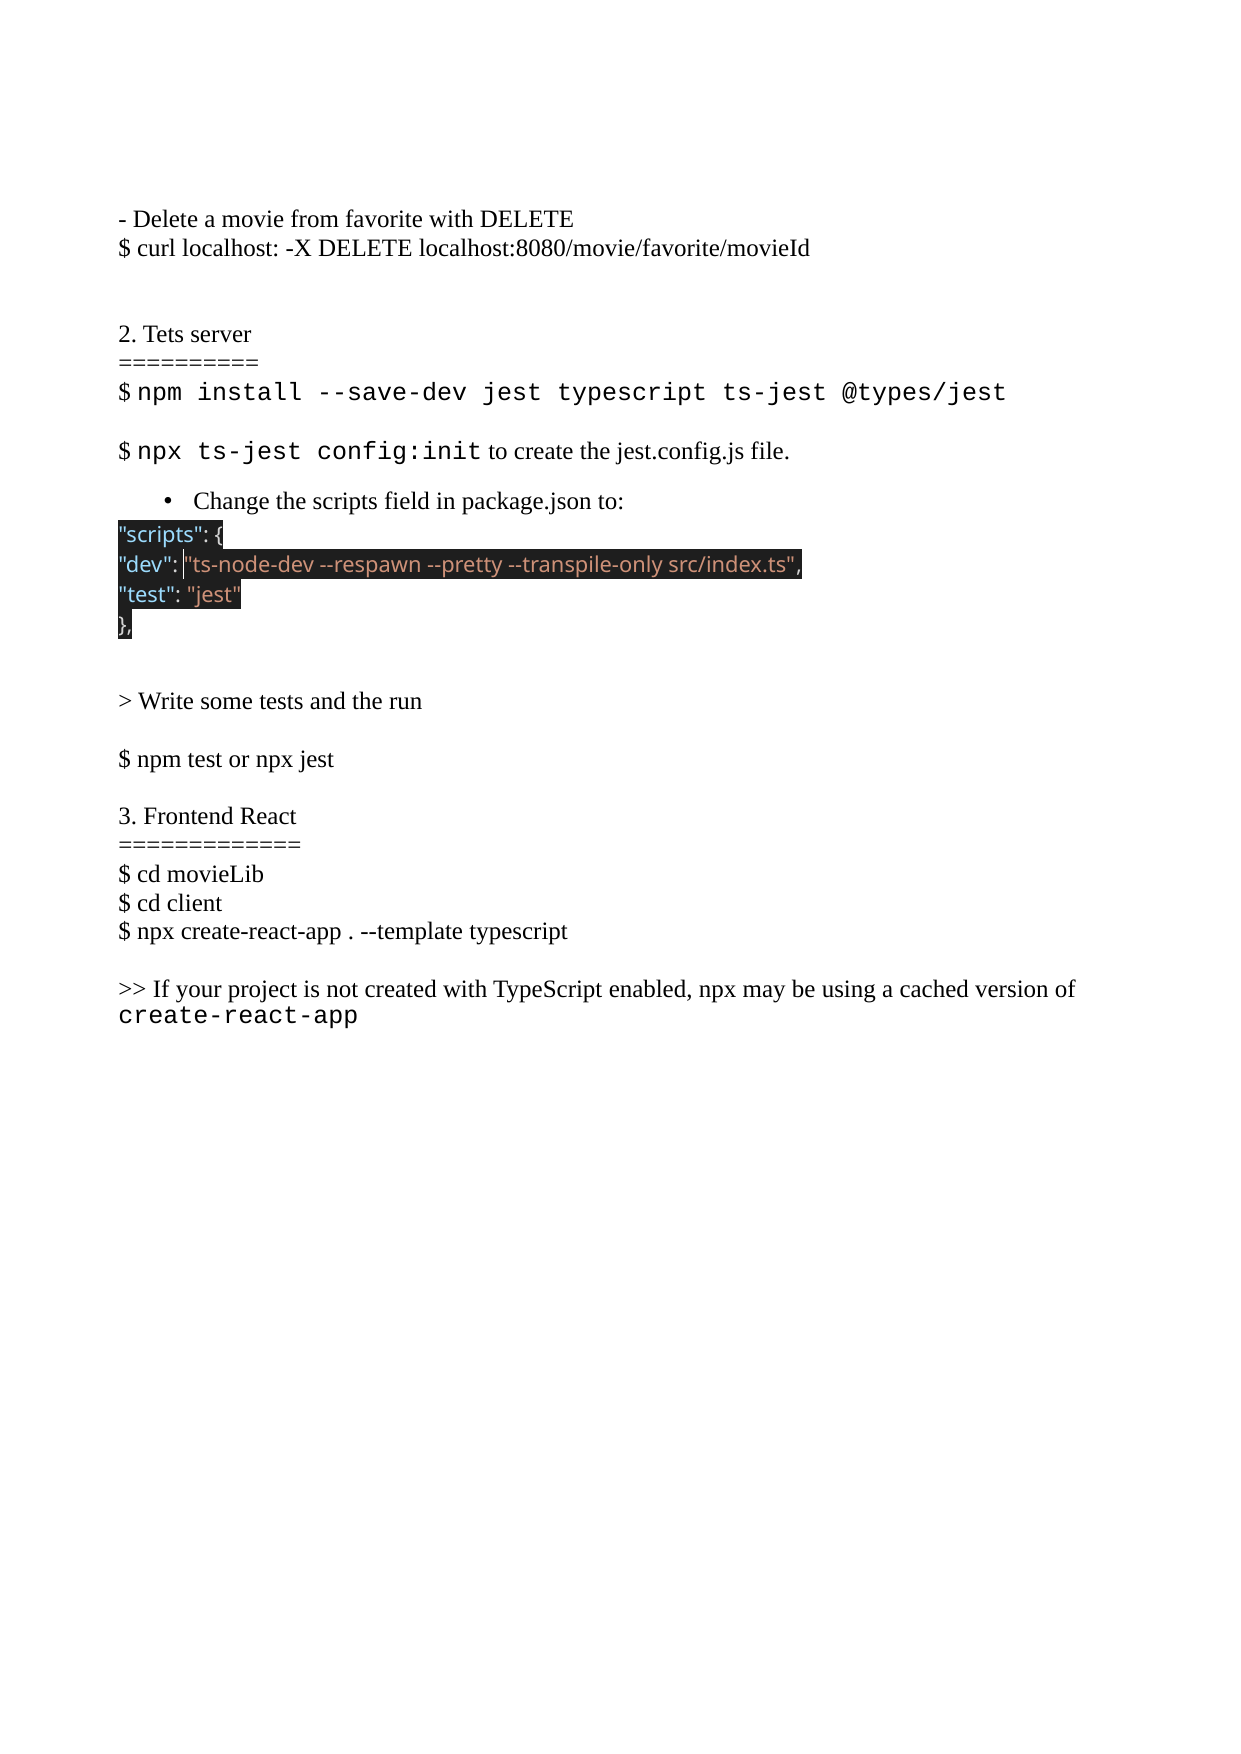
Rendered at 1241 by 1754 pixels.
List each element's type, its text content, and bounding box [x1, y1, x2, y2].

text $ npx create-react-app . --template typescript [118, 916, 1122, 945]
list Change the scripts field in package.json to: [164, 486, 1122, 515]
text $ cd movieLib [118, 859, 1122, 888]
text $ cd client [118, 888, 1122, 916]
text 3. Frontend React [118, 801, 1122, 830]
text $ npm test or npx jest [118, 744, 1122, 773]
text > Write some tests and the run [118, 686, 1122, 715]
text ============= [118, 830, 1122, 859]
text $ curl localhost: -X DELETE localhost:8080/movie/favorite/movieId [118, 233, 1122, 262]
text 2. Tets server [118, 319, 1122, 348]
text "dev": "ts-node-dev --respawn --pretty --transpile-only src/index.ts", [118, 549, 1122, 579]
text ========== [118, 348, 1122, 377]
text "test": "jest" [118, 579, 1122, 609]
text - Delete a movie from favorite with DELETE [118, 204, 1122, 233]
text $ npm install --save-dev jest typescript ts-jest @types/jest [118, 377, 1122, 408]
text >> If your project is not created with TypeScript enabled, npx may be using a cached version of create-react-app [118, 974, 1122, 1031]
text "scripts": { [118, 519, 1122, 549]
text $ npx ts-jest config:init to create the jest.config.js file. [118, 436, 1122, 467]
text }, [118, 609, 1122, 639]
